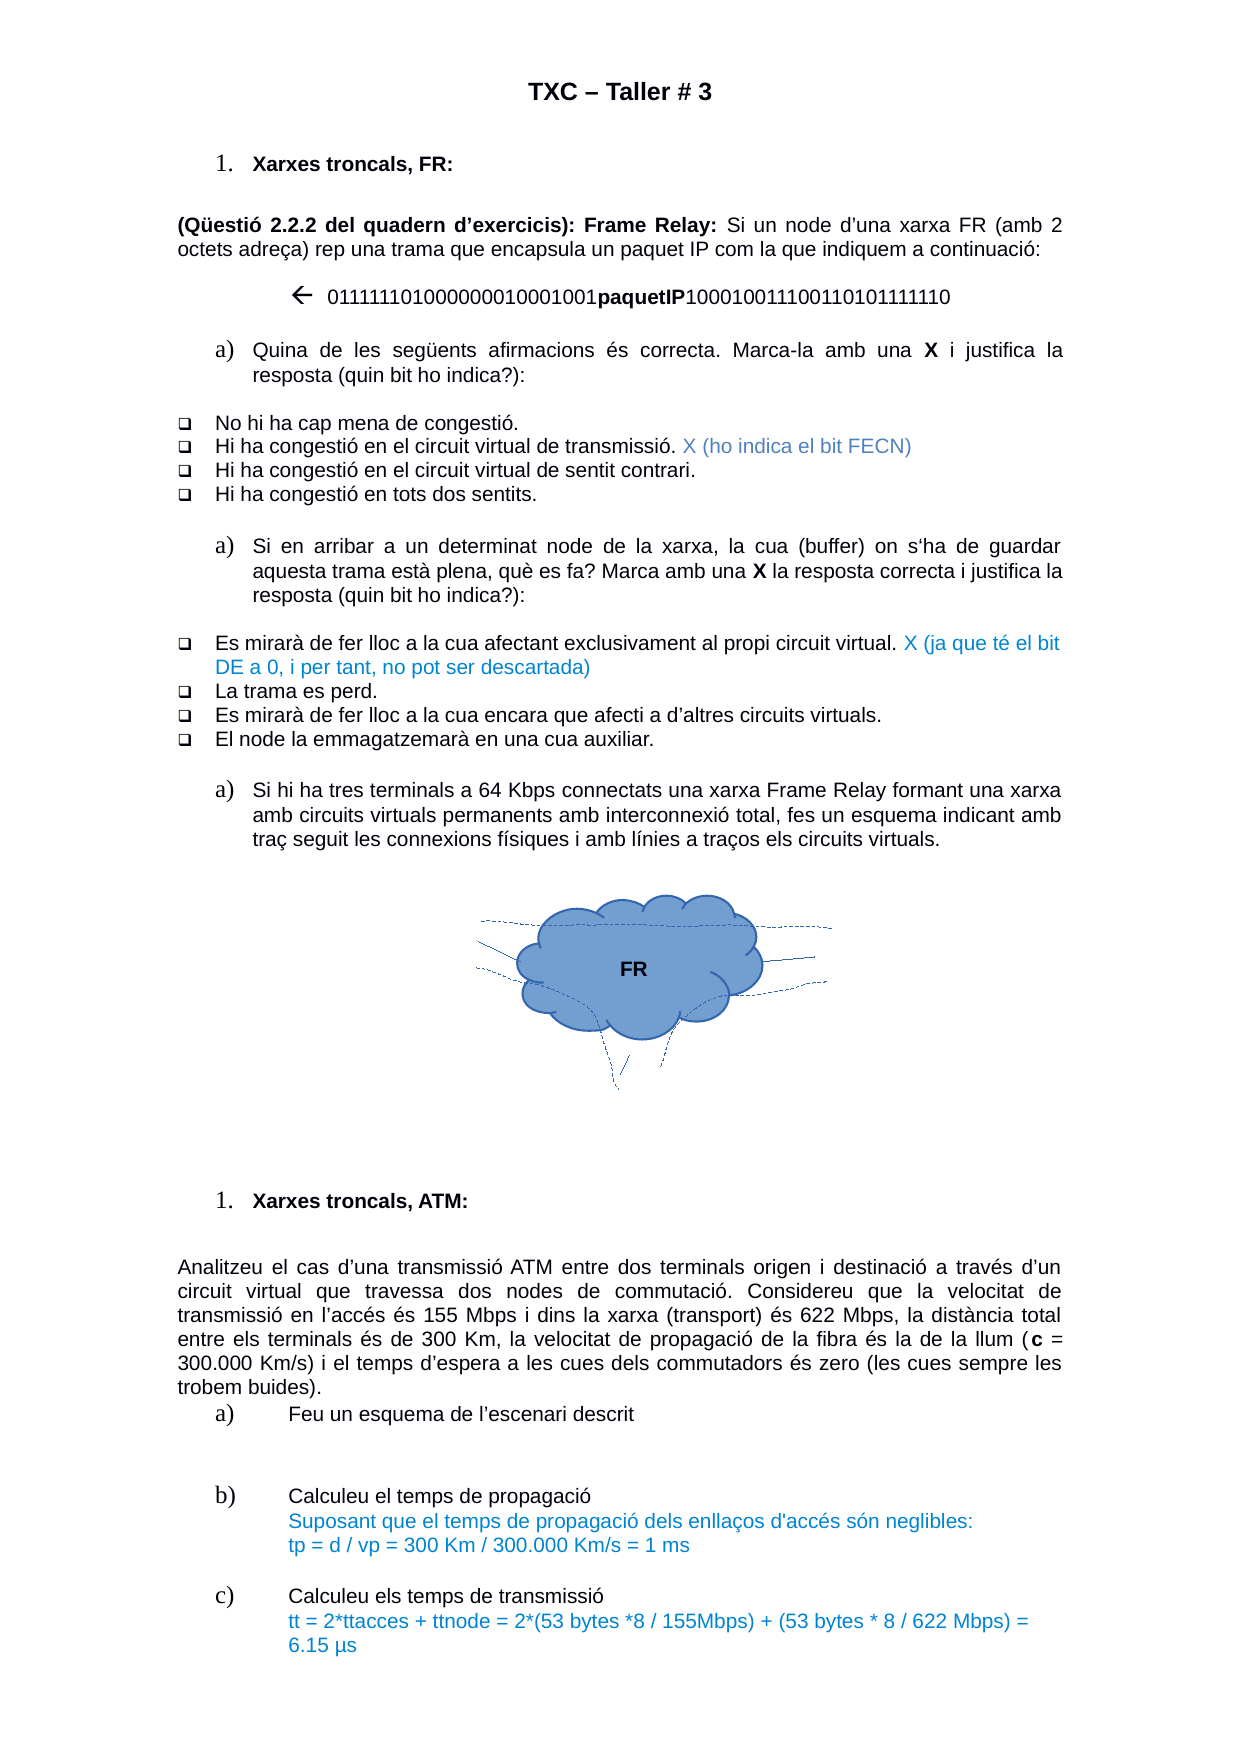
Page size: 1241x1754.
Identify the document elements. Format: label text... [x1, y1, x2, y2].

list Calculeu els temps de transmissió tt = 2*ttacces + ttnode = 2*(53 bytes *8 / 155Mbps) + (53 bytes * 8 / 622 Mbps) = 6.15 µs [215, 1581, 1063, 1657]
list La trama es perd. [177, 679, 1063, 703]
list Si en arribar a un determinat node de la xarxa, la cua (buffer) on s‘ha de guardar aquesta trama està plena, què es fa? Marca amb una X la resposta correcta i justifica la resposta (quin bit ho indica?): [215, 530, 1063, 607]
list Es mirarà de fer lloc a la cua afectant exclusivament al propi circuit virtual. X (ja que té el bit DE a 0, i per tant, no pot ser descartada) [177, 631, 1063, 679]
list Xarxes troncals, FR: [215, 148, 1063, 176]
list Hi ha congestió en tots dos sentits. [177, 482, 1063, 506]
list Si hi ha tres terminals a 64 Kbps connectats una xarxa Frame Relay formant una xarxa amb circuits virtuals permanents amb interconnexió total, fes un esquema indicant amb traç seguit les connexions físiques i amb línies a traços els circuits virtuals. [215, 774, 1063, 851]
list No hi ha cap mena de congestió. [177, 410, 1063, 434]
list Quina de les següents afirmacions és correcta. Marca-la amb una X i justifica la resposta (quin bit ho indica?): [215, 334, 1063, 386]
list Xarxes troncals, ATM: [215, 1185, 1063, 1213]
text Analitzeu el cas d’una transmissió ATM entre dos terminals origen i destinació a través d’un circuit virtual que travessa dos nodes de commutació. Considereu que la velocitat de transmissió en l’accés és 155 Mbps i dins la xarxa (transport) és 622 Mbps, la distància total entre els terminals és de 300 Km, la velocitat de propagació de la fibra és la de la llum (c = 300.000 Km/s) i el temps d’espera a les cues dels commutadors és zero (les cues sempre les trobem buides). [177, 1255, 1063, 1398]
list Es mirarà de fer lloc a la cua encara que afecti a d’altres circuits virtuals. [177, 703, 1063, 727]
text (Qüestió 2.2.2 del quadern d’exercicis): Frame Relay: Si un node d’una xarxa FR (amb 2 octets adreça) rep una trama que encapsula un paquet IP com la que indiquem a continuació: [177, 213, 1063, 261]
list Hi ha congestió en el circuit virtual de transmissió. X (ho indica el bit FECN) [177, 434, 1063, 458]
list Calculeu el temps de propagació Suposant que el temps de propagació dels enllaços d'accés són neglibles: tp = d / vp = 300 Km / 300.000 Km/s = 1 ms [215, 1480, 1063, 1557]
list El node la emmagatzemarà en una cua auxiliar. [177, 727, 1063, 751]
list Feu un esquema de l’escenari descrit [215, 1398, 1063, 1480]
list Hi ha congestió en el circuit virtual de sentit contrari. [177, 458, 1063, 482]
list 011111101000000010001001paquetIP100010011100110101111110 [177, 285, 1063, 310]
subtitle FR [759, 957, 1063, 981]
